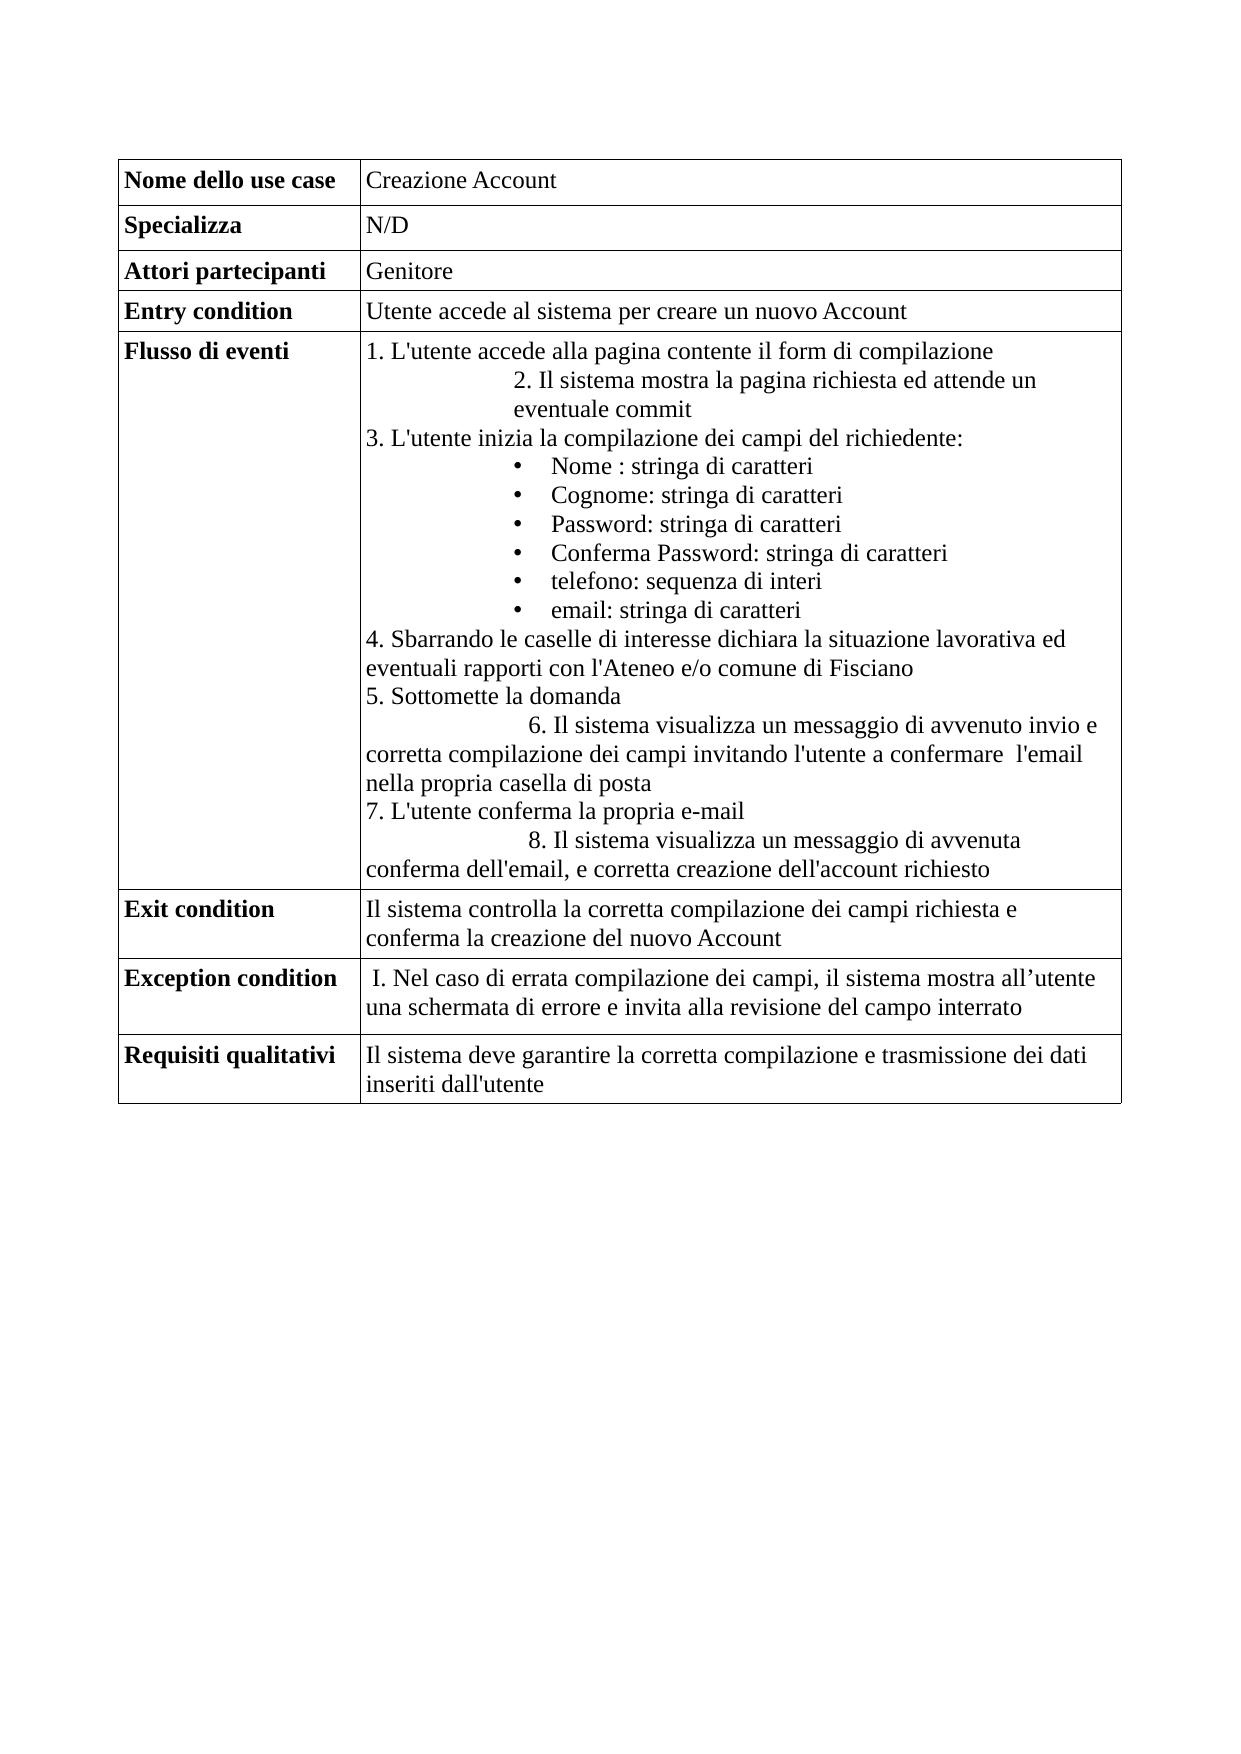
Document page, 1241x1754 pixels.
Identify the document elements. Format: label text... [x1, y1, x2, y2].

table_cell I. Nel caso di errata compilazione dei campi, il sistema mostra all’utente una schermata di errore e invita alla revisione del campo interrato [361, 959, 1121, 1034]
table_cell Specializza [119, 206, 360, 250]
table_cell Flusso di eventi [119, 332, 360, 888]
table_cell Exit condition [119, 890, 360, 957]
table_cell Utente accede al sistema per creare un nuovo Account [361, 291, 1121, 331]
table_cell Il sistema controlla la corretta compilazione dei campi richiesta e conferma la creazione del nuovo Account [361, 890, 1121, 957]
table_cell Attori partecipanti [119, 251, 360, 290]
table_cell Genitore [361, 251, 1121, 290]
table_cell Entry condition [119, 291, 360, 331]
table_cell Requisiti qualitativi [119, 1035, 360, 1103]
table_header Nome dello use case [119, 160, 360, 205]
table_cell Exception condition [119, 959, 360, 1034]
table_header Creazione Account [361, 160, 1121, 205]
table_cell N/D [361, 206, 1121, 250]
table_cell L'utente accede alla pagina contente il form di compilazione Il sistema mostra la pagina richiesta ed attende un eventuale commit L'utente inizia la compilazione dei campi del richiedente: Nome : stringa di caratteri Cognome: stringa di caratteri Password: stringa di caratteri Conferma Password: stringa di caratteri telefono: sequenza di interi email: stringa di caratteri 4. Sbarrando le caselle di interesse dichiara la situazione lavorativa ed eventuali rapporti con l'Ateneo e/o comune di Fisciano 5. Sottomette la domanda 6. Il sistema visualizza un messaggio di avvenuto invio e corretta compilazione dei campi invitando l'utente a confermare l'email nella propria casella di posta 7. L'utente conferma la propria e-mail 8. Il sistema visualizza un messaggio di avvenuta conferma dell'email, e corretta creazione dell'account richiesto [361, 332, 1121, 888]
table_cell Il sistema deve garantire la corretta compilazione e trasmissione dei dati inseriti dall'utente [361, 1035, 1121, 1103]
